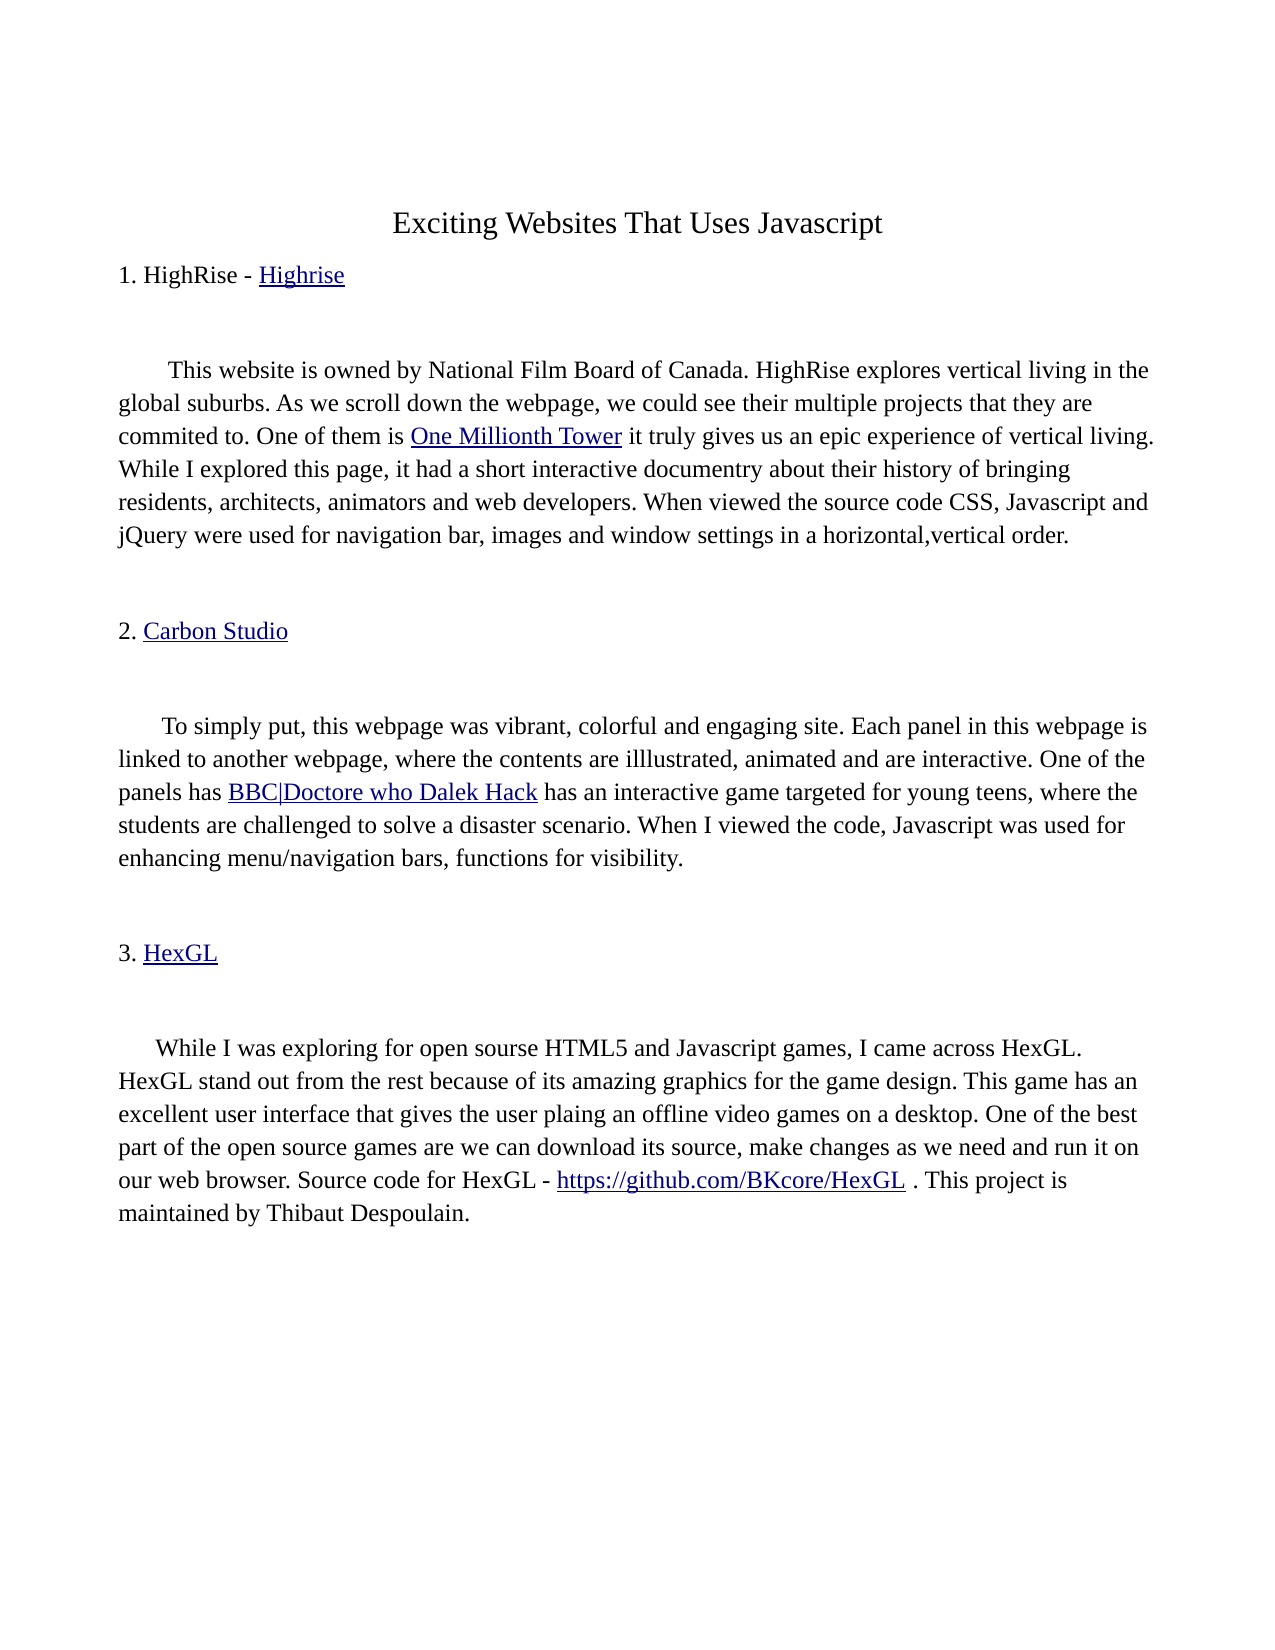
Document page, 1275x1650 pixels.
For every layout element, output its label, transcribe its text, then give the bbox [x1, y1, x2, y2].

text While I was exploring for open sourse HTML5 and Javascript games, I came across HexGL. HexGL stand out from the rest because of its amazing graphics for the game design. This game has an excellent user interface that gives the user plaing an offline video games on a desktop. One of the best part of the open source games are we can download its source, make changes as we need and run it on our web browser. Source code for HexGL - https://github.com/BKcore/HexGL . This project is maintained by Thibaut Despoulain. [118, 1033, 1157, 1227]
text 3. HexGL [118, 938, 1157, 967]
text Exciting Websites That Uses Javascript [118, 204, 1157, 240]
text 2. Carbon Studio [118, 616, 1157, 644]
text This website is owned by National Film Board of Canada. HighRise explores vertical living in the global suburbs. As we scroll down the webpage, we could see their multiple projects that they are commited to. One of them is One Millionth Tower it truly gives us an epic experience of vertical living. While I explored this page, it had a short interactive documentry about their history of bringing residents, architects, animators and web developers. When viewed the source code CSS, Javascript and jQuery were used for navigation bar, images and window settings in a horizontal,vertical order. [118, 355, 1157, 549]
text To simply put, this webpage was vibrant, colorful and engaging site. Each panel in this webpage is linked to another webpage, where the contents are illlustrated, animated and are interactive. One of the panels has BBC|Doctore who Dalek Hack has an interactive game targeted for young teens, where the students are challenged to solve a disaster scenario. When I viewed the code, Javascript was used for enhancing menu/navigation bars, functions for visibility. [118, 711, 1157, 872]
text 1. HighRise - Highrise [118, 260, 1157, 289]
